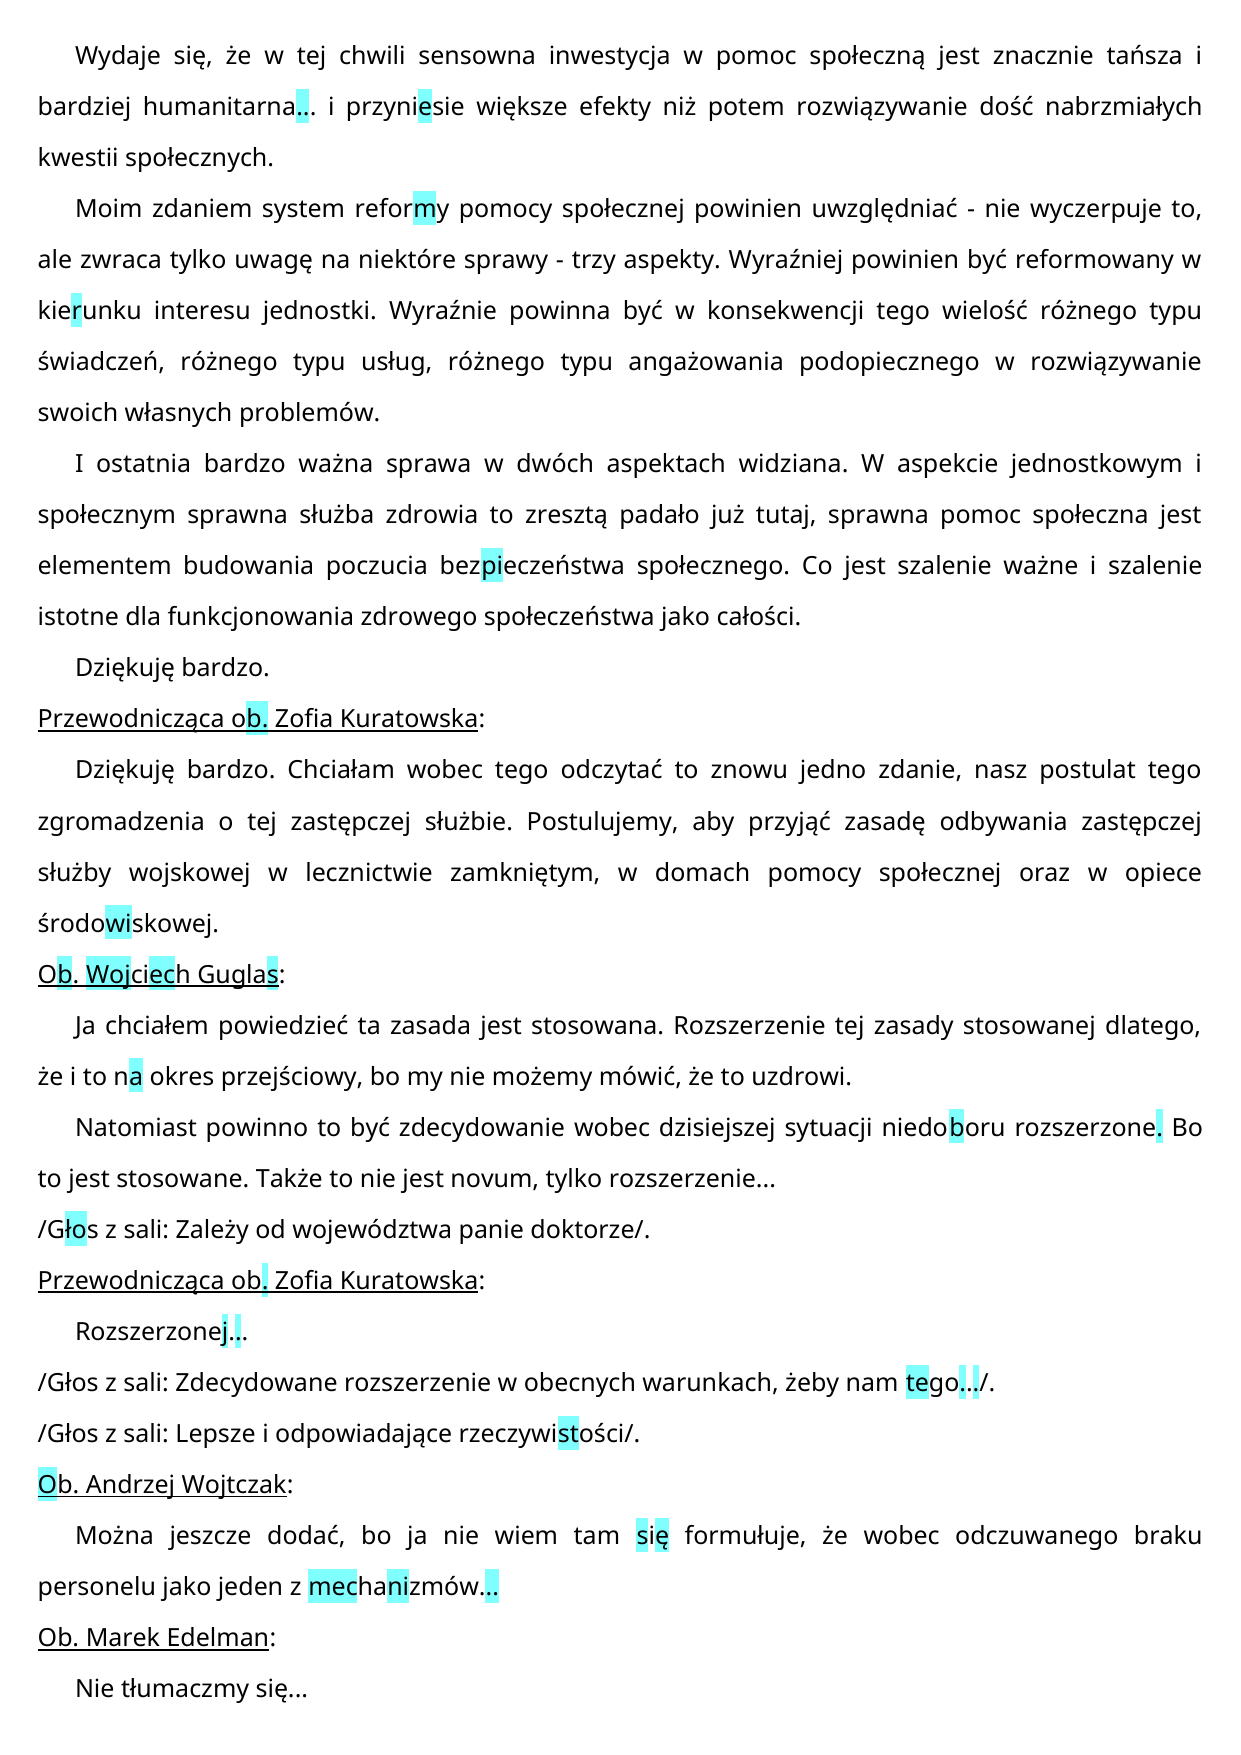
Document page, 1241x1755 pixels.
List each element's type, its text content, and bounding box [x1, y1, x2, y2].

text Przewodnicząca ob. Zofia Kuratowska: [37, 701, 1203, 735]
text Wydaje się, że w tej chwili sensowna inwestycja w pomoc społeczną jest znacznie tańsza i bardziej humanitarna... i przyniesie większe efekty niż potem rozwiązywanie dość nabrzmiałych kwestii społecznych. [37, 37, 1203, 174]
text Dziękuję bardzo. Chciałam wobec tego odczytać to znowu jedno zdanie, nasz postulat tego zgromadzenia o tej zastępczej służbie. Postulujemy, aby przyjąć zasadę odbywania zastępczej służby wojskowej w lecznictwie zamkniętym, w domach pomocy społecznej oraz w opiece środowiskowej. [37, 752, 1203, 939]
text Przewodnicząca ob. Zofia Kuratowska: [37, 1262, 1203, 1297]
text Nie tłumaczmy się... [37, 1671, 1203, 1705]
text Ob. Wojciech Guglas: [37, 956, 1203, 990]
text Rozszerzonej... [37, 1313, 1203, 1348]
text I ostatnia bardzo ważna sprawa w dwóch aspektach widziana. W aspekcie jednostkowym i społecznym sprawna służba zdrowia to zresztą padało już tutaj, sprawna pomoc społeczna jest elementem budowania poczucia bezpieczeństwa społecznego. Co jest szalenie ważne i szalenie istotne dla funkcjonowania zdrowego społeczeństwa jako całości. [37, 446, 1203, 633]
text /Głos z sali: Zależy od województwa panie doktorze/. [37, 1211, 1203, 1246]
text /Głos z sali: Zdecydowane rozszerzenie w obecnych warunkach, żeby nam tego.../. [37, 1364, 1203, 1399]
text Można jeszcze dodać, bo ja nie wiem tam się formułuje, że wobec odczuwanego braku personelu jako jeden z mechanizmów... [37, 1518, 1203, 1603]
text Moim zdaniem system reformy pomocy społecznej powinien uwzględniać - nie wyczerpuje to, ale zwraca tylko uwagę na niektóre sprawy - trzy aspekty. Wyraźniej powinien być reformowany w kierunku interesu jednostki. Wyraźnie powinna być w konsekwencji tego wielość różnego typu świadczeń, różnego typu usług, różnego typu angażowania podopiecznego w rozwiązywanie swoich własnych problemów. [37, 191, 1203, 429]
text Ob. Andrzej Wojtczak: [37, 1467, 1203, 1501]
text Dziękuję bardzo. [37, 650, 1203, 684]
text Natomiast powinno to być zdecydowanie wobec dzisiejszej sytuacji niedoboru rozszerzone. Bo to jest stosowane. Także to nie jest novum, tylko rozszerzenie... [37, 1109, 1203, 1194]
text /Głos z sali: Lepsze i odpowiadające rzeczywistości/. [37, 1416, 1203, 1450]
text Ob. Marek Edelman: [37, 1620, 1203, 1654]
text Ja chciałem powiedzieć ta zasada jest stosowana. Rozszerzenie tej zasady stosowanej dlatego, że i to na okres przejściowy, bo my nie możemy mówić, że to uzdrowi. [37, 1007, 1203, 1092]
